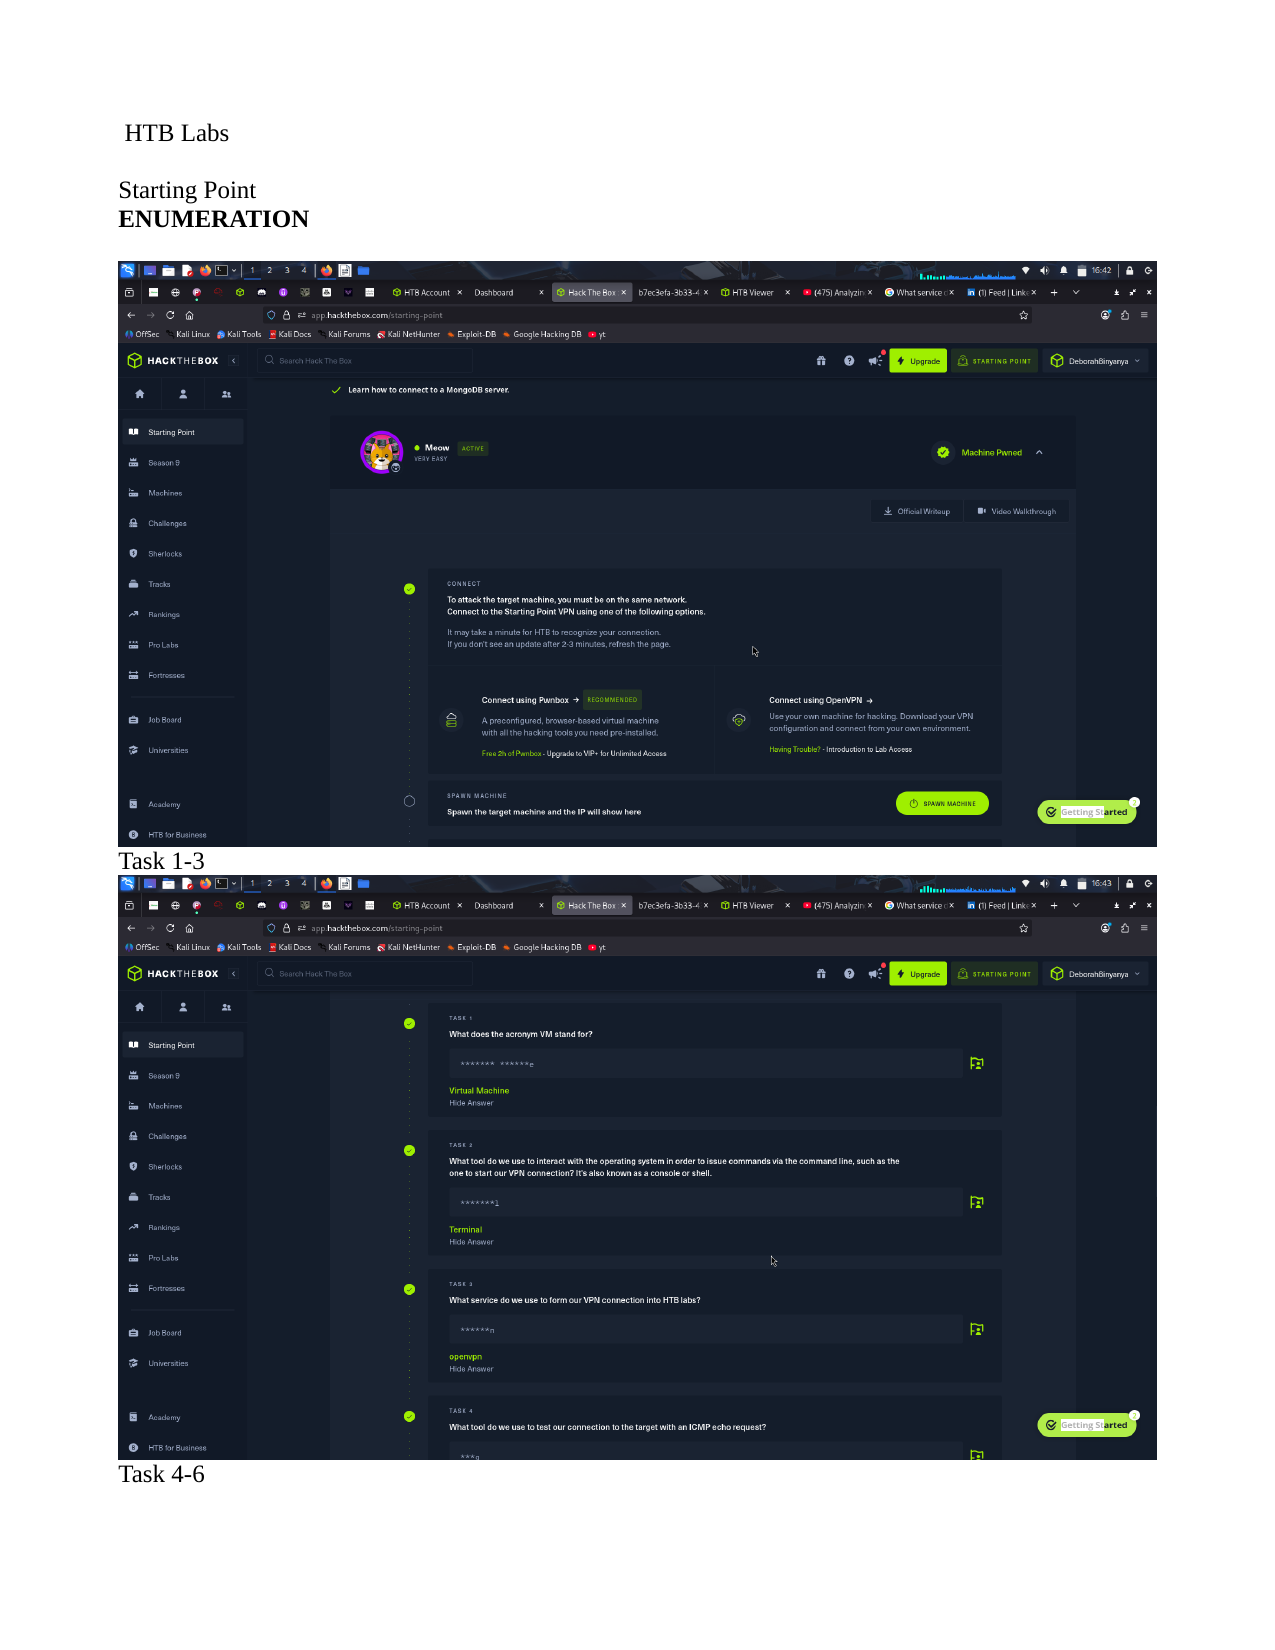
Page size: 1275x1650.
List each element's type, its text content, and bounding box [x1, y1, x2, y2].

picture [118, 261, 1157, 847]
text Task 4-6 [118, 1460, 1157, 1488]
text Starting Point [118, 176, 1157, 204]
text ENUMERATION [118, 204, 1157, 233]
picture [118, 875, 1157, 1460]
text HTB Labs [118, 118, 1157, 147]
text Task 1-3 [118, 847, 1157, 875]
